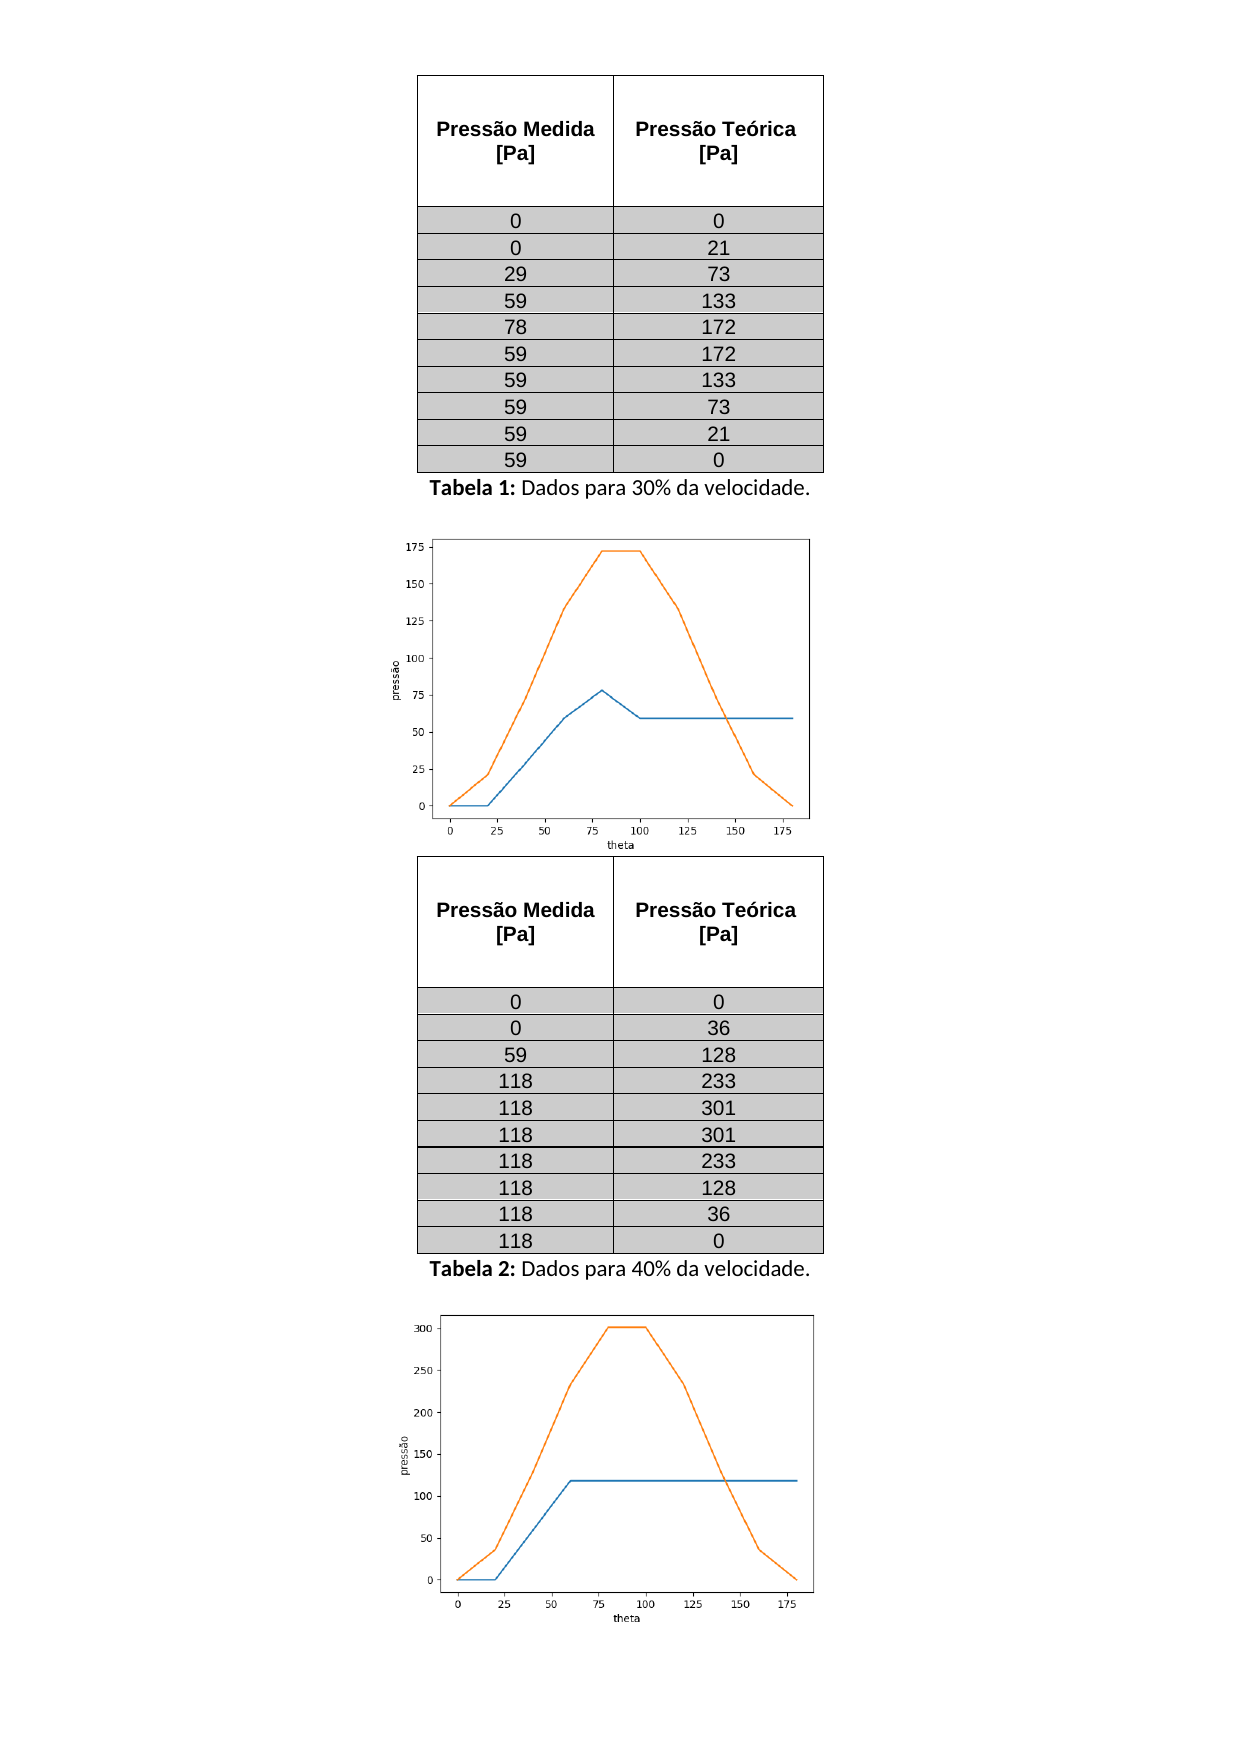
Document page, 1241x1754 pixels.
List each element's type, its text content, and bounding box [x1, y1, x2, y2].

table_cell 73 [614, 260, 823, 286]
table_header Pressão Teórica [Pa] [614, 857, 823, 987]
table_cell 59 [418, 340, 613, 366]
table_cell 21 [614, 234, 823, 259]
text Tabela 1: Dados para 30% da velocidade. [35, 473, 1205, 501]
picture [392, 1295, 835, 1625]
table_cell 301 [614, 1121, 823, 1146]
table_cell 0 [418, 234, 613, 259]
table_cell 29 [418, 260, 613, 286]
table_cell 0 [418, 207, 613, 233]
table_cell 0 [418, 988, 613, 1013]
table_cell 0 [614, 1227, 823, 1253]
table_cell 118 [418, 1201, 613, 1226]
table_cell 172 [614, 314, 823, 339]
table_cell 59 [418, 367, 613, 392]
table_header Pressão Medida [Pa] [418, 76, 613, 206]
table_cell 118 [418, 1148, 613, 1173]
picture [382, 514, 824, 856]
text Tabela 2: Dados para 40% da velocidade. [35, 1254, 1205, 1282]
table_cell 172 [614, 340, 823, 366]
table_cell 0 [614, 446, 823, 472]
table_header Pressão Medida [Pa] [418, 857, 613, 987]
table_cell 133 [614, 367, 823, 392]
table_cell 133 [614, 287, 823, 312]
table_cell 301 [614, 1094, 823, 1120]
table_header Pressão Teórica [Pa] [614, 76, 823, 206]
table_cell 78 [418, 314, 613, 339]
table_cell 0 [614, 988, 823, 1013]
table_cell 118 [418, 1227, 613, 1253]
table_cell 0 [418, 1015, 613, 1040]
table_cell 128 [614, 1174, 823, 1199]
table_cell 233 [614, 1068, 823, 1093]
table_cell 118 [418, 1094, 613, 1120]
table_cell 118 [418, 1174, 613, 1199]
table_cell 59 [418, 1041, 613, 1067]
table_cell 118 [418, 1068, 613, 1093]
table_cell 36 [614, 1201, 823, 1226]
table_cell 73 [614, 393, 823, 419]
table_cell 128 [614, 1041, 823, 1067]
table_cell 0 [614, 207, 823, 233]
table_cell 59 [418, 420, 613, 445]
table_cell 21 [614, 420, 823, 445]
table_cell 233 [614, 1148, 823, 1173]
table_cell 59 [418, 446, 613, 472]
table_cell 118 [418, 1121, 613, 1146]
table_cell 59 [418, 393, 613, 419]
table_cell 36 [614, 1015, 823, 1040]
table_cell 59 [418, 287, 613, 312]
